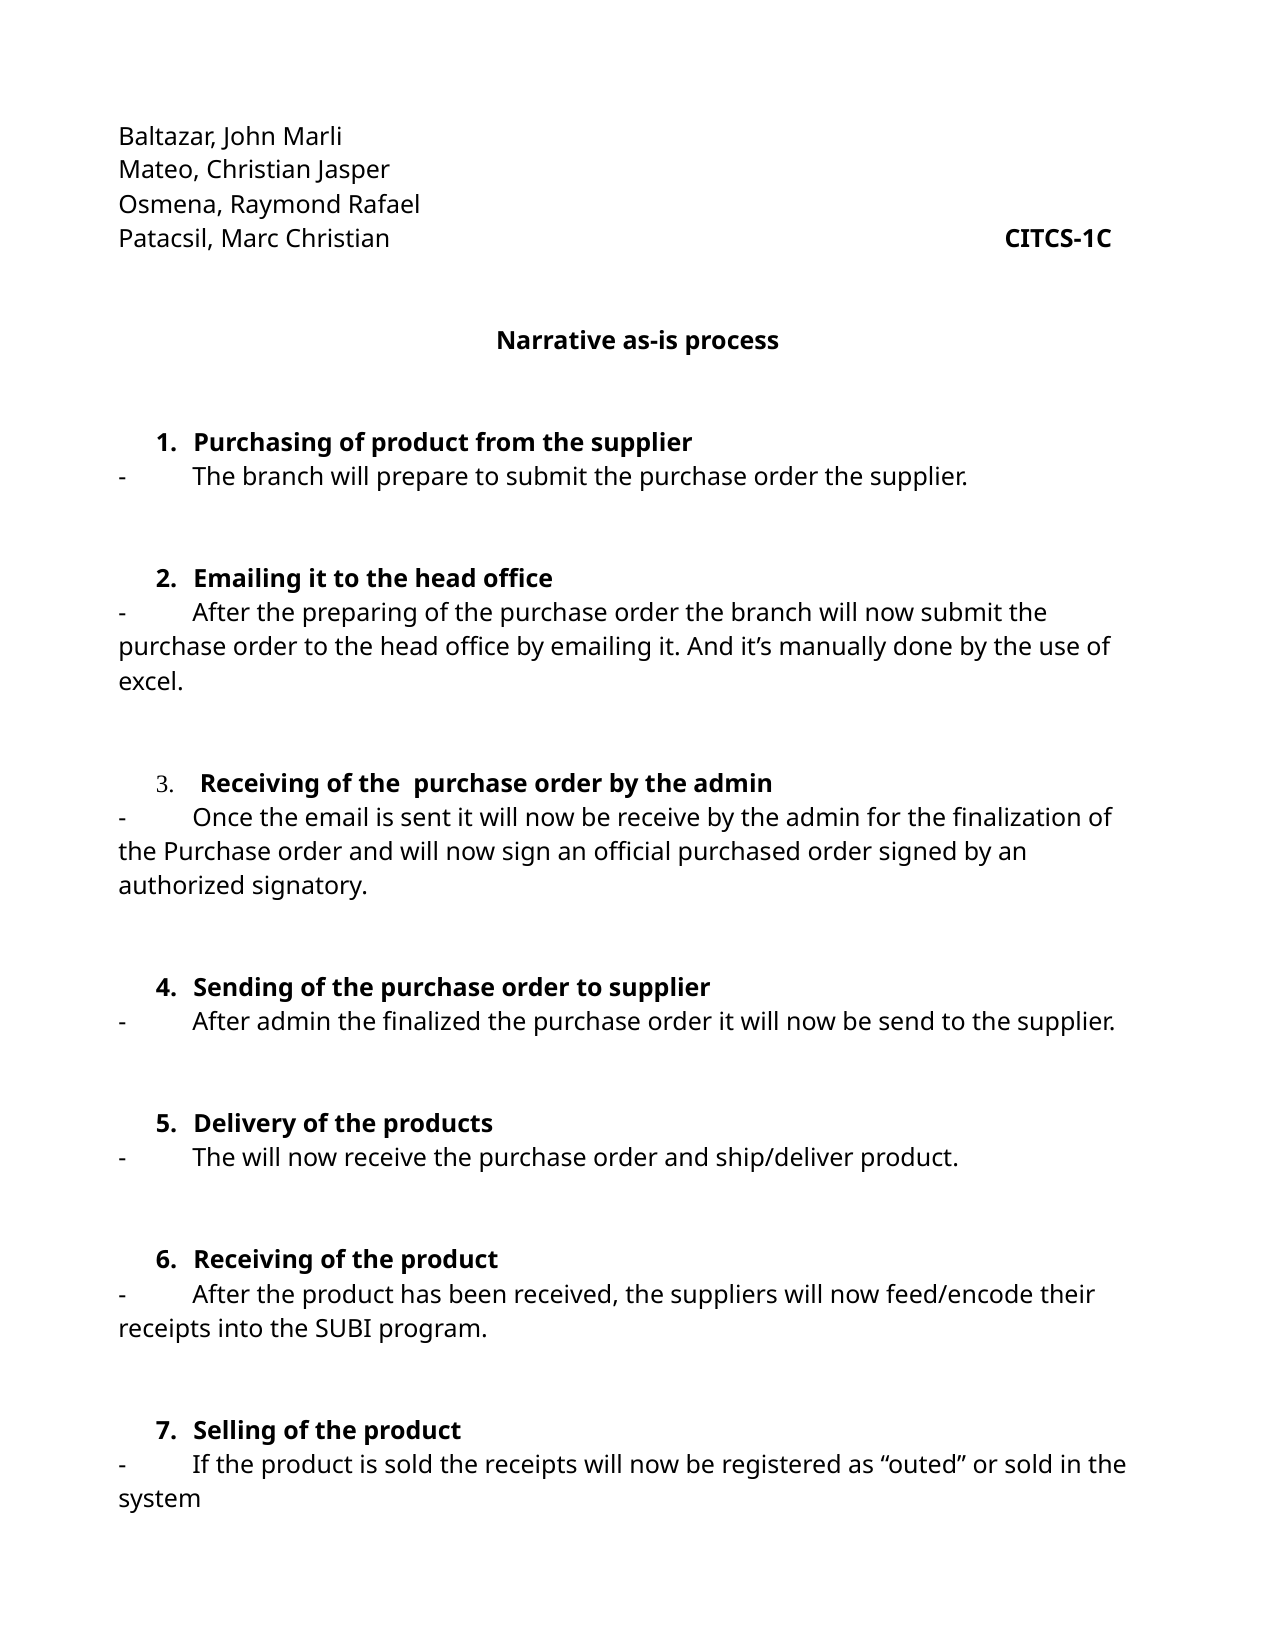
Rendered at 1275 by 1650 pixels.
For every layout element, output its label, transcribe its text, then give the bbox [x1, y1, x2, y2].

text - After the product has been received, the suppliers will now feed/encode their receipts into the SUBI program. [118, 1276, 1157, 1344]
text - The will now receive the purchase order and ship/deliver product. [118, 1140, 1157, 1174]
text Narrative as-is process [118, 322, 1157, 357]
list Delivery of the products [156, 1106, 1157, 1140]
text - After admin the finalized the purchase order it will now be send to the supplier. [118, 1004, 1157, 1038]
text - After the preparing of the purchase order the branch will now submit the purchase order to the head office by emailing it. And it’s manually done by the use of excel. [118, 595, 1157, 697]
list Receiving of the purchase order by the admin [156, 765, 1157, 799]
text Patacsil, Marc Christian CITCS-1C [118, 220, 1157, 254]
list Receiving of the product [156, 1242, 1157, 1276]
text - The branch will prepare to submit the purchase order the supplier. [118, 459, 1157, 493]
text Mateo, Christian Jasper [118, 152, 1157, 186]
list Purchasing of product from the supplier [156, 425, 1157, 459]
text Osmena, Raymond Rafael [118, 186, 1157, 220]
text Baltazar, John Marli [118, 118, 1157, 152]
list Emailing it to the head office [156, 561, 1157, 595]
list Sending of the purchase order to supplier [156, 970, 1157, 1004]
text - If the product is sold the receipts will now be registered as “outed” or sold in the system [118, 1447, 1157, 1515]
list Selling of the product [156, 1412, 1157, 1447]
text - Once the email is sent it will now be receive by the admin for the finalization of the Purchase order and will now sign an official purchased order signed by an authorized signatory. [118, 799, 1157, 902]
